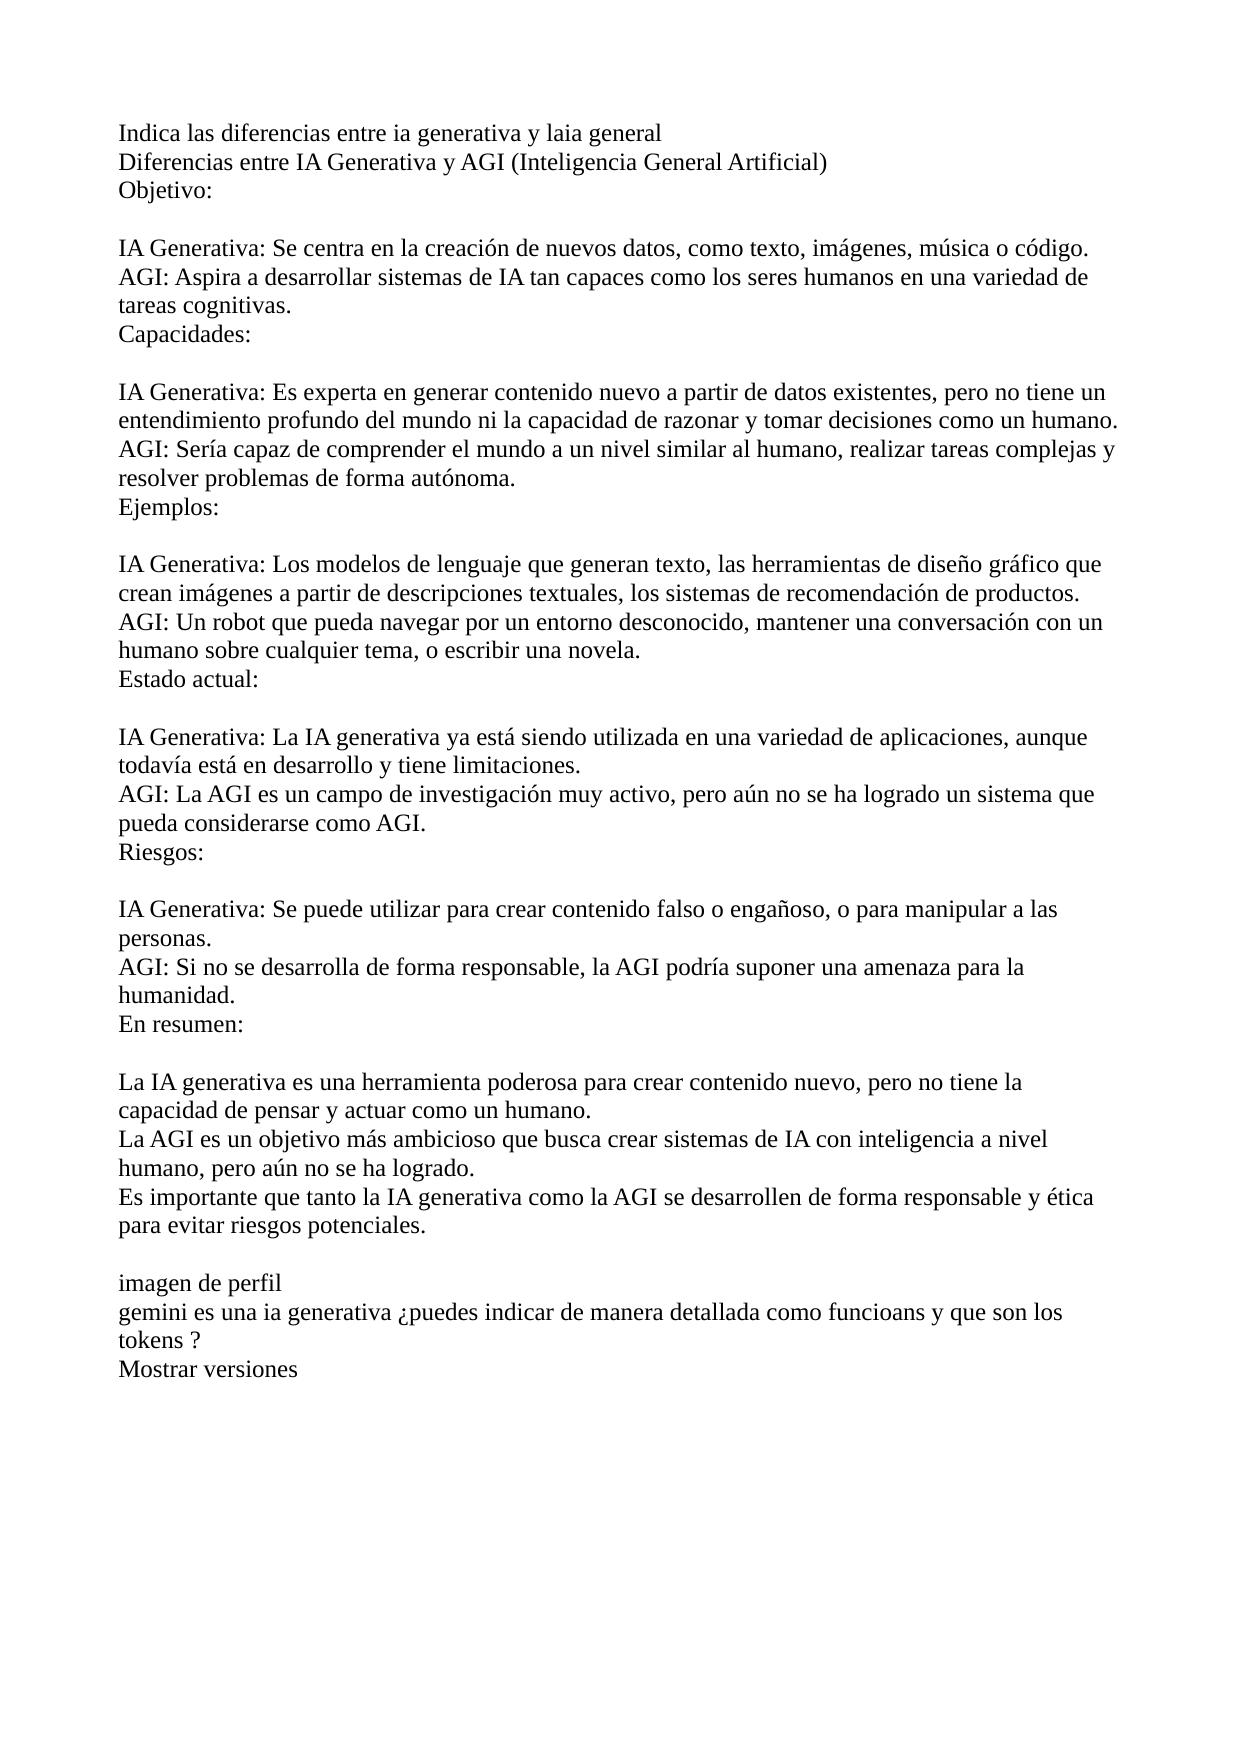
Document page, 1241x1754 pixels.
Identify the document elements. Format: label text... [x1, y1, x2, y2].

text Diferencias entre IA Generativa y AGI (Inteligencia General Artificial) [118, 147, 1122, 176]
text IA Generativa: Se centra en la creación de nuevos datos, como texto, imágenes, música o código. [118, 233, 1122, 262]
text imagen de perfil [118, 1268, 1122, 1297]
text AGI: Un robot que pueda navegar por un entorno desconocido, mantener una conversación con un humano sobre cualquier tema, o escribir una novela. [118, 607, 1122, 664]
text IA Generativa: Los modelos de lenguaje que generan texto, las herramientas de diseño gráfico que crean imágenes a partir de descripciones textuales, los sistemas de recomendación de productos. [118, 549, 1122, 607]
text La IA generativa es una herramienta poderosa para crear contenido nuevo, pero no tiene la capacidad de pensar y actuar como un humano. [118, 1067, 1122, 1124]
text IA Generativa: La IA generativa ya está siendo utilizada en una variedad de aplicaciones, aunque todavía está en desarrollo y tiene limitaciones. [118, 722, 1122, 779]
text AGI: Aspira a desarrollar sistemas de IA tan capaces como los seres humanos en una variedad de tareas cognitivas. [118, 262, 1122, 319]
text Indica las diferencias entre ia generativa y laia general [118, 118, 1122, 147]
text En resumen: [118, 1009, 1122, 1038]
text La AGI es un objetivo más ambicioso que busca crear sistemas de IA con inteligencia a nivel humano, pero aún no se ha logrado. [118, 1124, 1122, 1182]
text Es importante que tanto la IA generativa como la AGI se desarrollen de forma responsable y ética para evitar riesgos potenciales. [118, 1182, 1122, 1239]
text AGI: La AGI es un campo de investigación muy activo, pero aún no se ha logrado un sistema que pueda considerarse como AGI. [118, 779, 1122, 837]
text Capacidades: [118, 319, 1122, 348]
text gemini es una ia generativa ¿puedes indicar de manera detallada como funcioans y que son los tokens ? [118, 1297, 1122, 1354]
text Riesgos: [118, 837, 1122, 866]
text AGI: Sería capaz de comprender el mundo a un nivel similar al humano, realizar tareas complejas y resolver problemas de forma autónoma. [118, 434, 1122, 492]
text IA Generativa: Se puede utilizar para crear contenido falso o engañoso, o para manipular a las personas. [118, 894, 1122, 952]
text Objetivo: [118, 176, 1122, 204]
text IA Generativa: Es experta en generar contenido nuevo a partir de datos existentes, pero no tiene un entendimiento profundo del mundo ni la capacidad de razonar y tomar decisiones como un humano. [118, 377, 1122, 434]
text Estado actual: [118, 664, 1122, 693]
text AGI: Si no se desarrolla de forma responsable, la AGI podría suponer una amenaza para la humanidad. [118, 952, 1122, 1009]
text Ejemplos: [118, 492, 1122, 521]
text Mostrar versiones [118, 1354, 1122, 1383]
